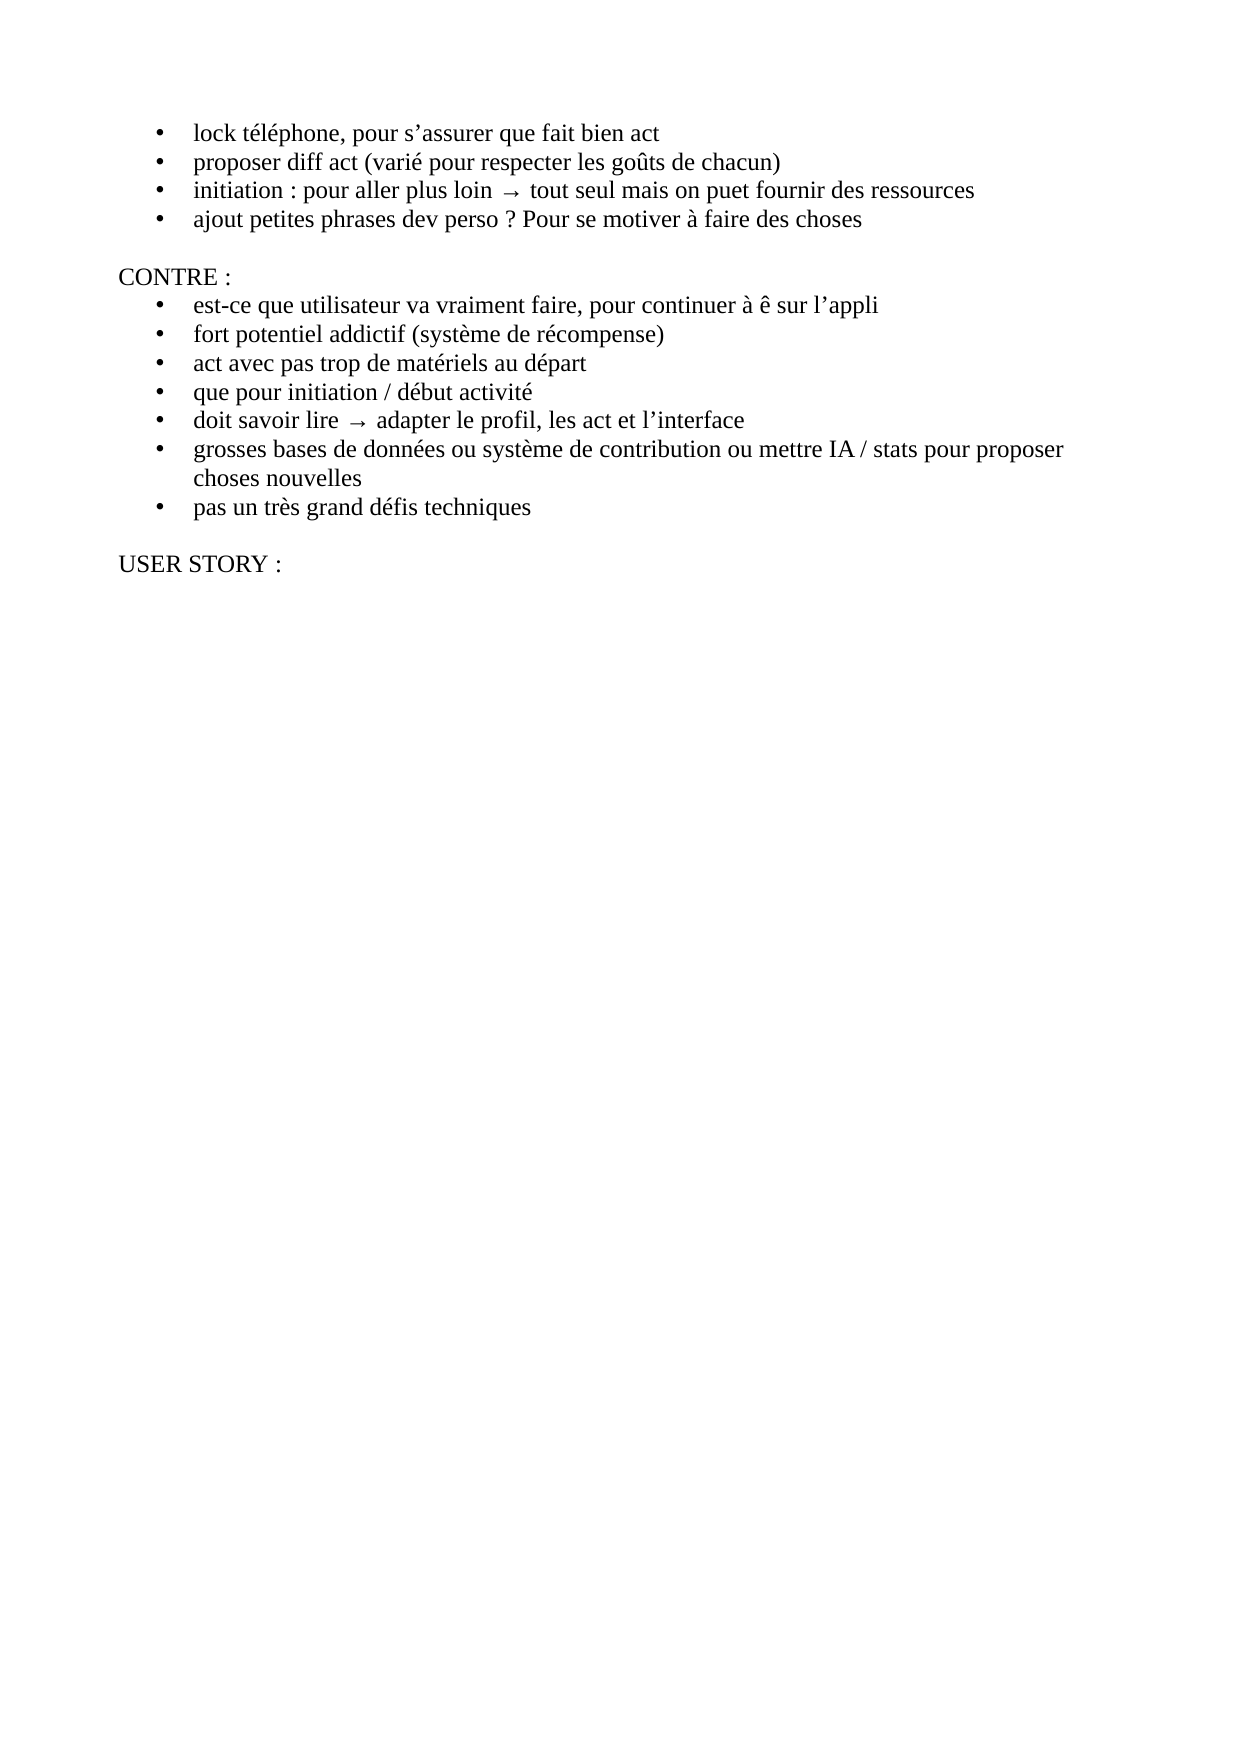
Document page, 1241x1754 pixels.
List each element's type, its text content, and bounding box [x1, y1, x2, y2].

list proposer diff act (varié pour respecter les goûts de chacun) [156, 147, 1122, 176]
list est-ce que utilisateur va vraiment faire, pour continuer à ê sur l’appli [156, 291, 1122, 319]
list fort potentiel addictif (système de récompense) [156, 319, 1122, 348]
list initiation : pour aller plus loin → tout seul mais on puet fournir des ressources [156, 176, 1122, 204]
text USER STORY : [118, 549, 1122, 578]
list act avec pas trop de matériels au départ [156, 348, 1122, 377]
list lock téléphone, pour s’assurer que fait bien act [156, 118, 1122, 147]
list pas un très grand défis techniques [156, 492, 1122, 521]
list ajout petites phrases dev perso ? Pour se motiver à faire des choses [156, 204, 1122, 233]
list doit savoir lire → adapter le profil, les act et l’interface [156, 406, 1122, 434]
text CONTRE : [118, 262, 1122, 291]
list que pour initiation / début activité [156, 377, 1122, 406]
list grosses bases de données ou système de contribution ou mettre IA / stats pour proposer choses nouvelles [156, 434, 1122, 492]
